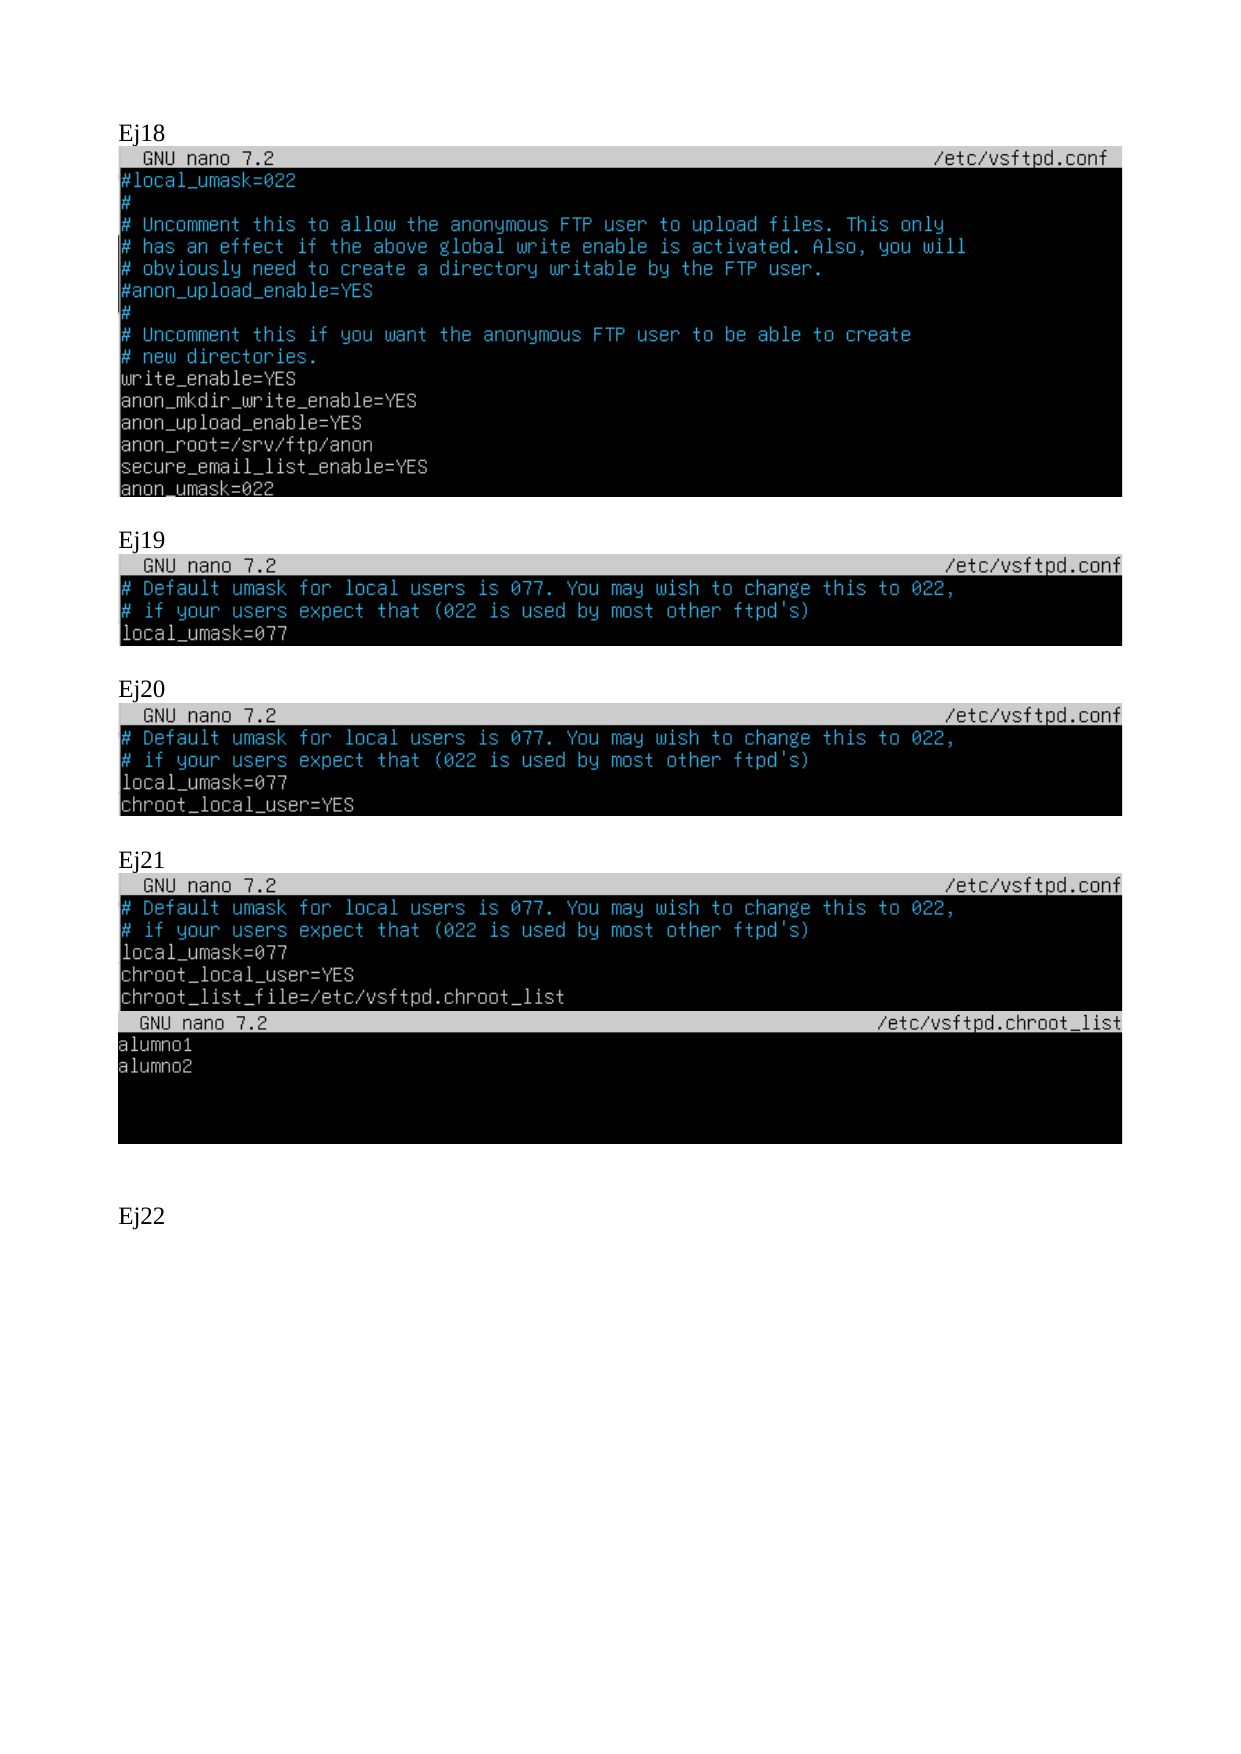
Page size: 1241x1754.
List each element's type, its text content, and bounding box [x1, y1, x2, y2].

text Ej20 [118, 674, 1122, 703]
picture [118, 703, 1123, 816]
picture [118, 146, 1123, 497]
text Ej21 [118, 845, 1122, 873]
text Ej19 [118, 525, 1122, 554]
picture [118, 873, 1123, 1144]
text Ej18 [118, 118, 1122, 146]
text Ej22 [118, 1201, 1122, 1229]
picture [118, 554, 1123, 646]
